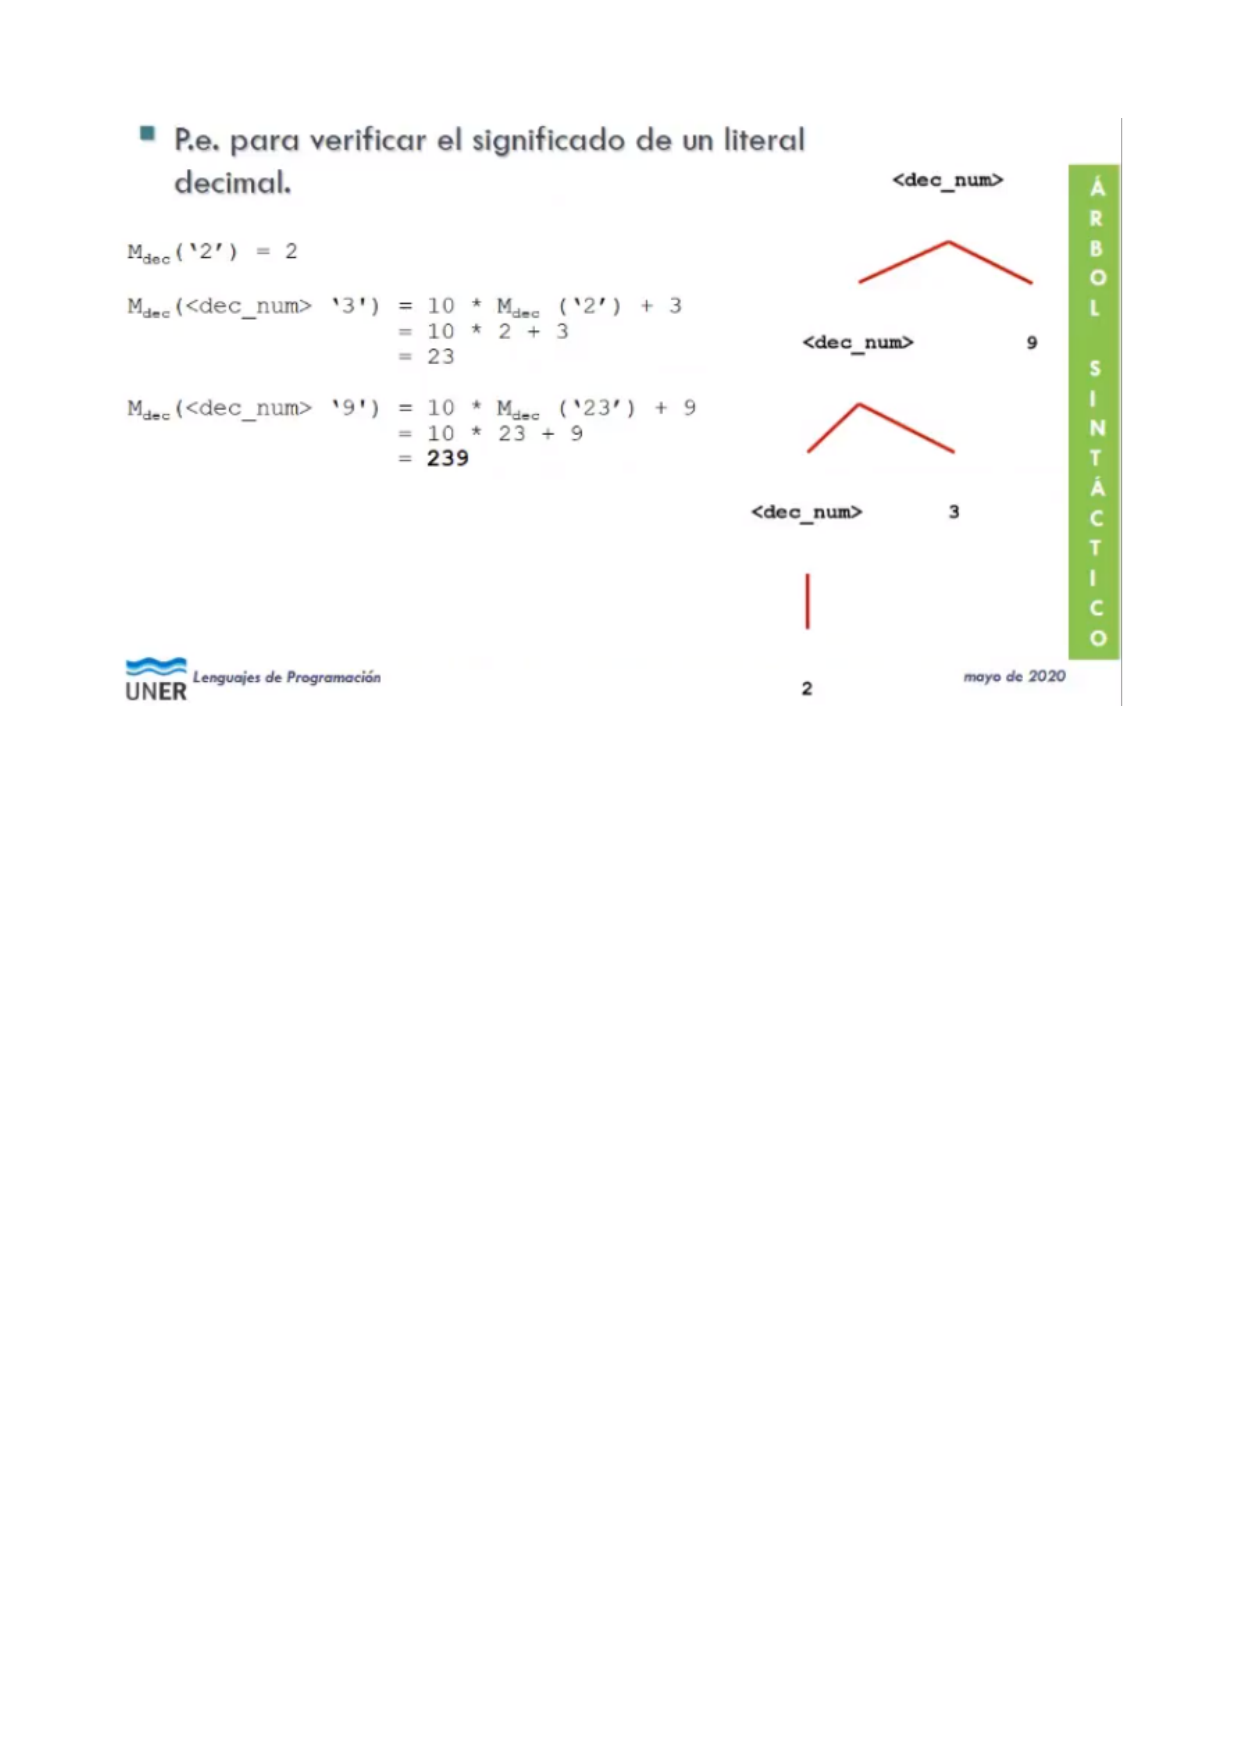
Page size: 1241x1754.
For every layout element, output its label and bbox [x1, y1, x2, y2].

picture [118, 118, 1123, 706]
